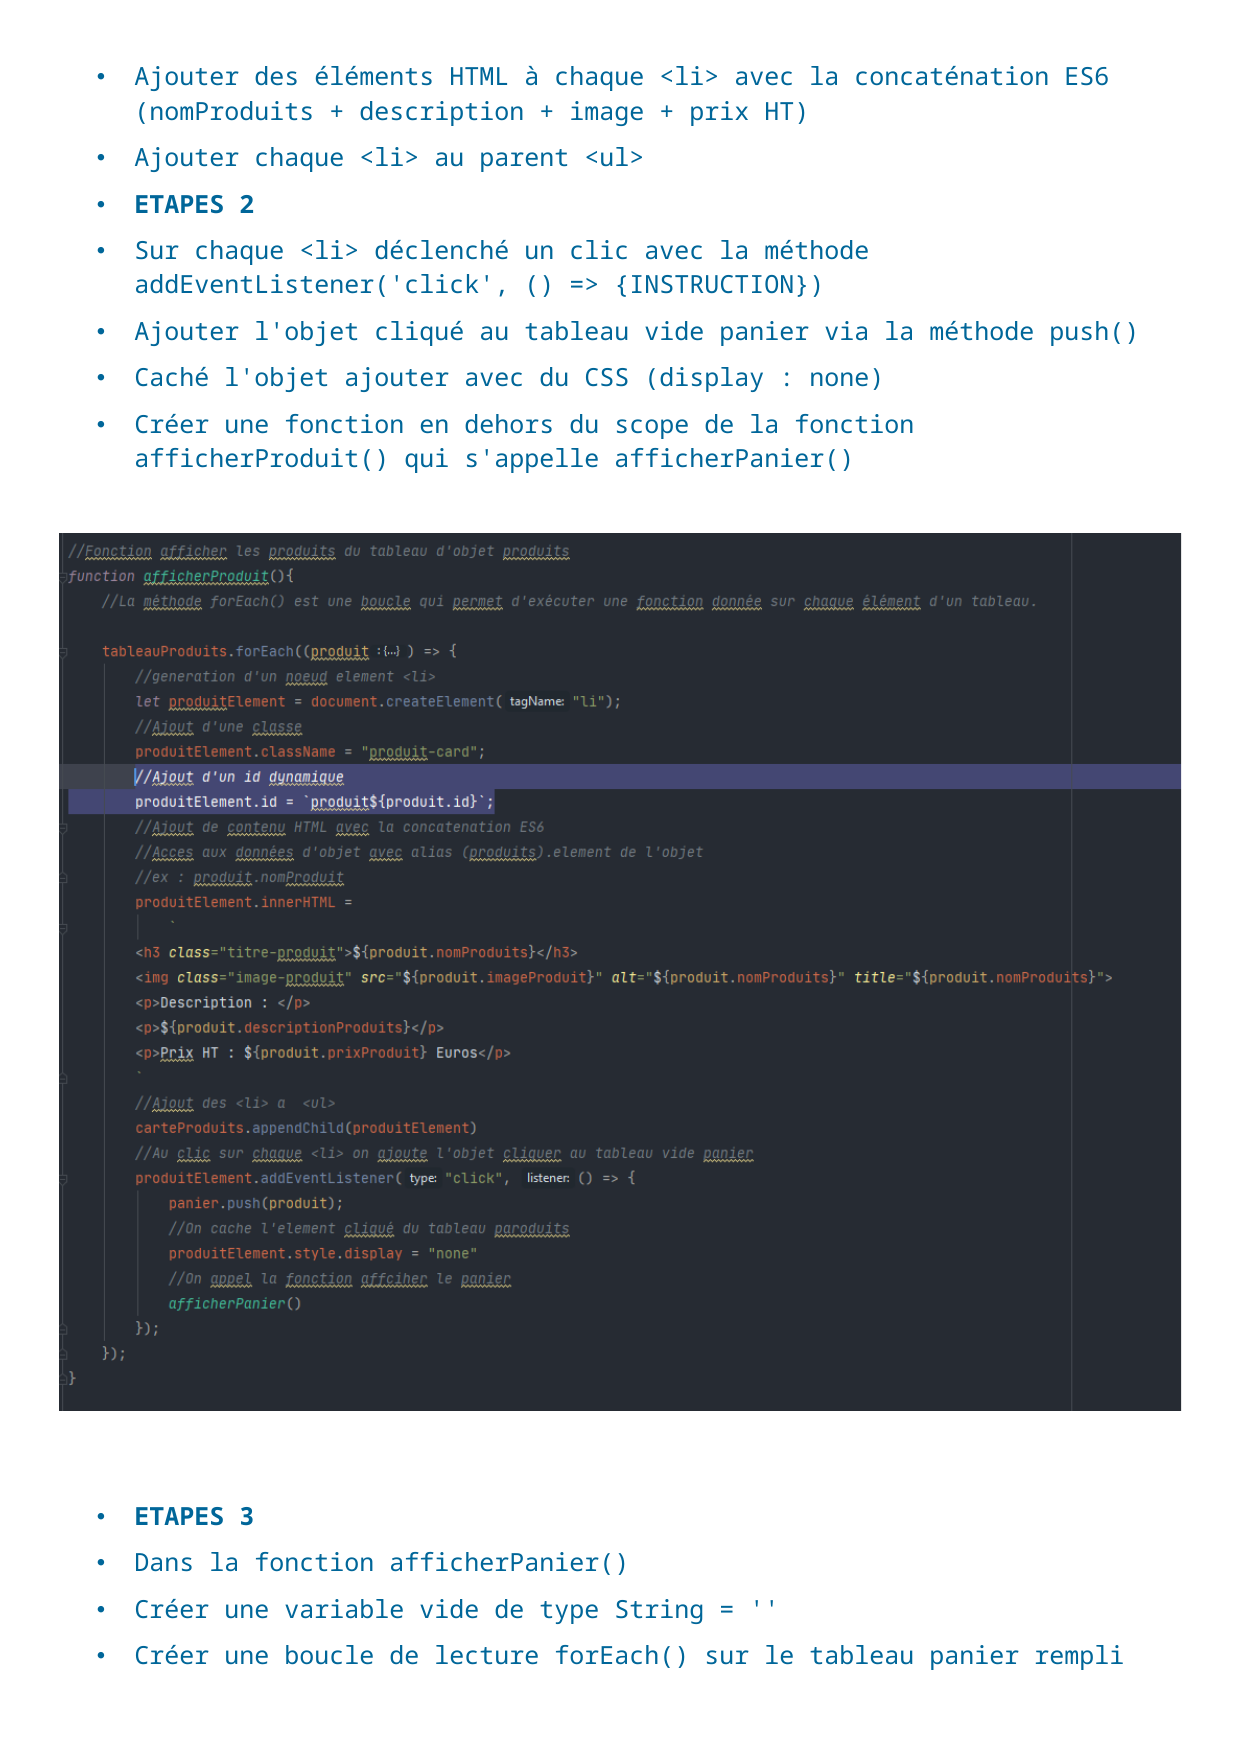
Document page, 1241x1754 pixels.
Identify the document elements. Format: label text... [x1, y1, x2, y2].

list Dans la fonction afficherPanier() [97, 1545, 1181, 1579]
list Créer une variable vide de type String = '' [97, 1591, 1181, 1626]
list Sur chaque <li> déclenché un clic avec la méthode addEventListener('click', () => {INSTRUCTION}) [97, 233, 1181, 301]
list Ajouter l'objet cliqué au tableau vide panier via la méthode push() [97, 313, 1181, 347]
list Ajouter des éléments HTML à chaque <li> avec la concaténation ES6 (nomProduits + description + image + prix HT) [97, 59, 1181, 127]
list ETAPES 3 [97, 1498, 1181, 1532]
list Ajouter chaque <li> au parent <ul> [97, 140, 1181, 174]
list Caché l'objet ajouter avec du CSS (display : none) [97, 360, 1181, 394]
list Créer une fonction en dehors du scope de la fonction afficherProduit() qui s'appelle afficherPanier() [97, 407, 1181, 475]
list ETAPES 2 [97, 186, 1181, 220]
list Créer une boucle de lecture forEach() sur le tableau panier rempli [97, 1638, 1181, 1672]
